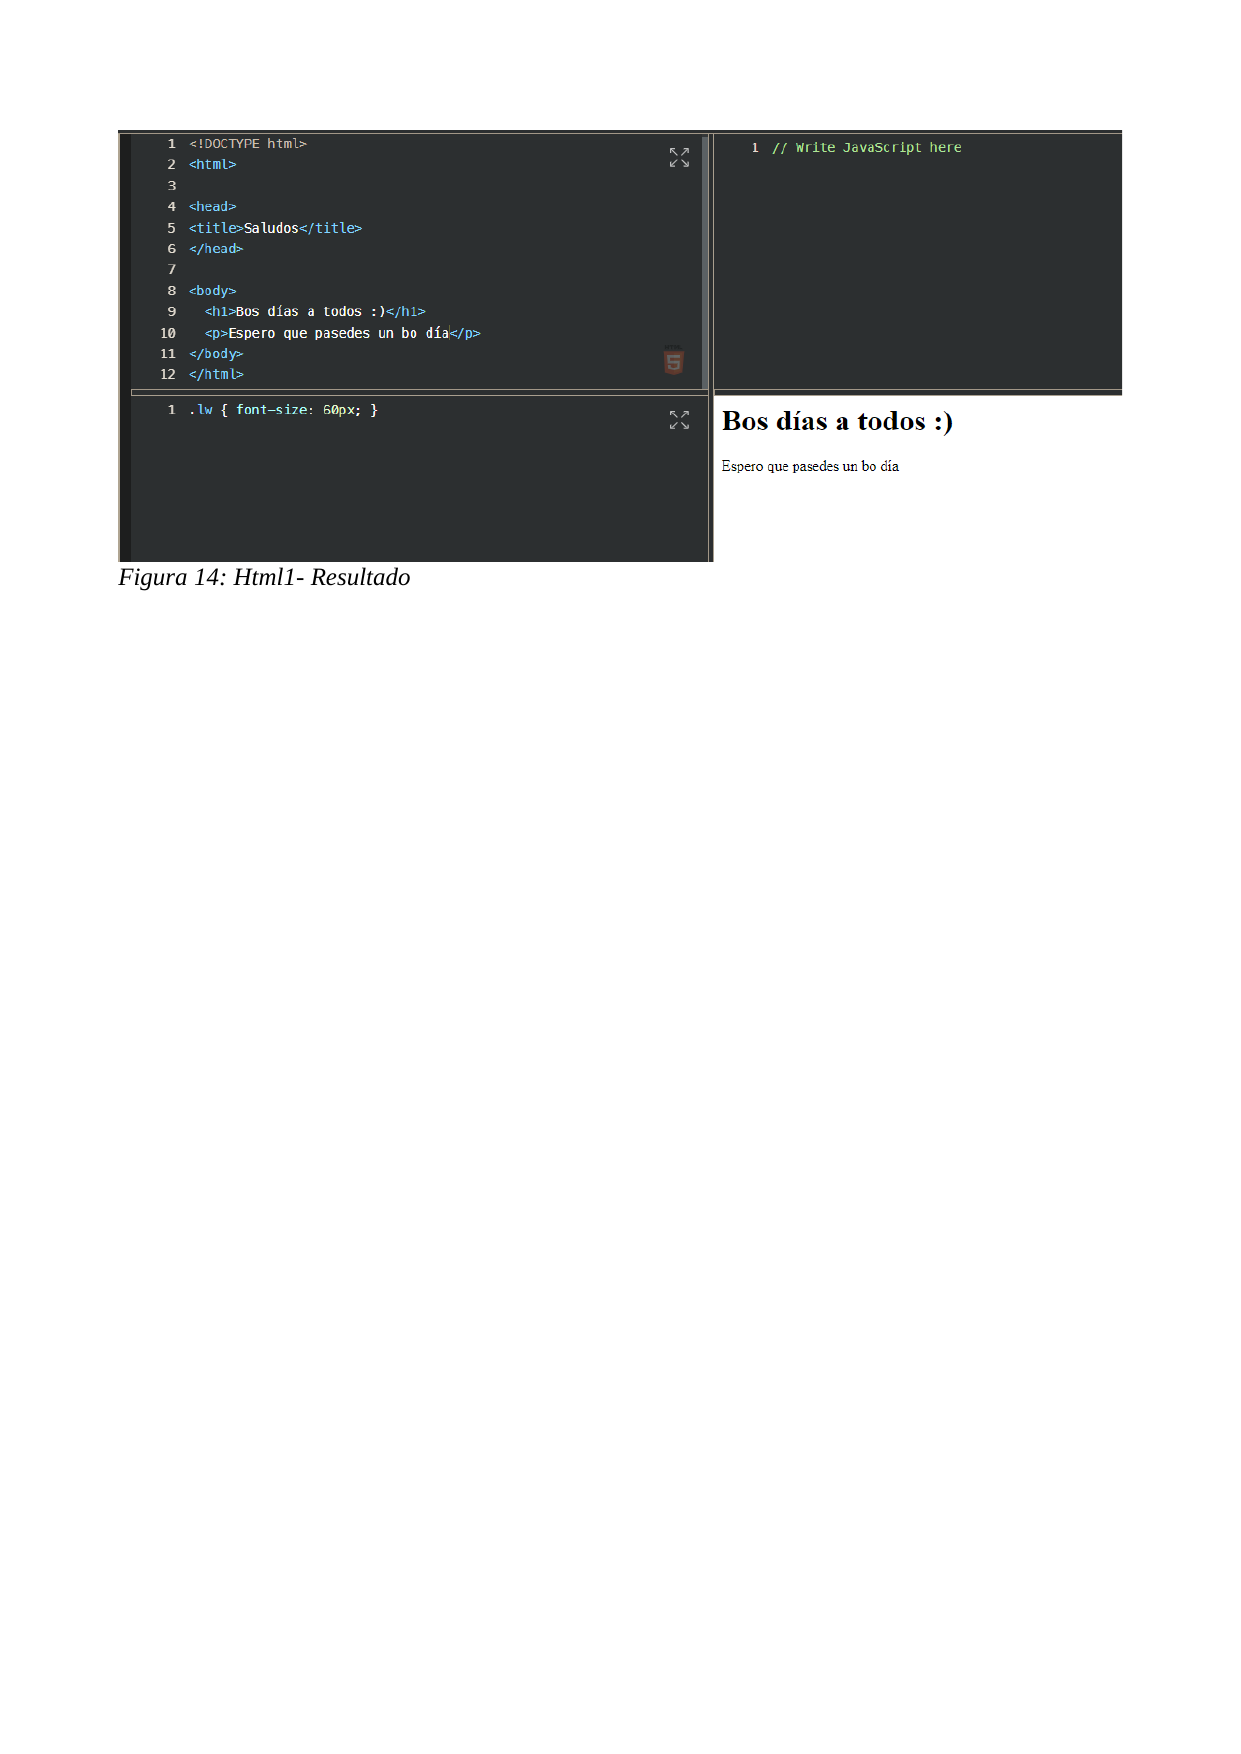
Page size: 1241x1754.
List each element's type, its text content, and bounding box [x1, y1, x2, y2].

picture [118, 130, 1123, 562]
text Figura 14: Html1- Resultado [118, 562, 1122, 591]
